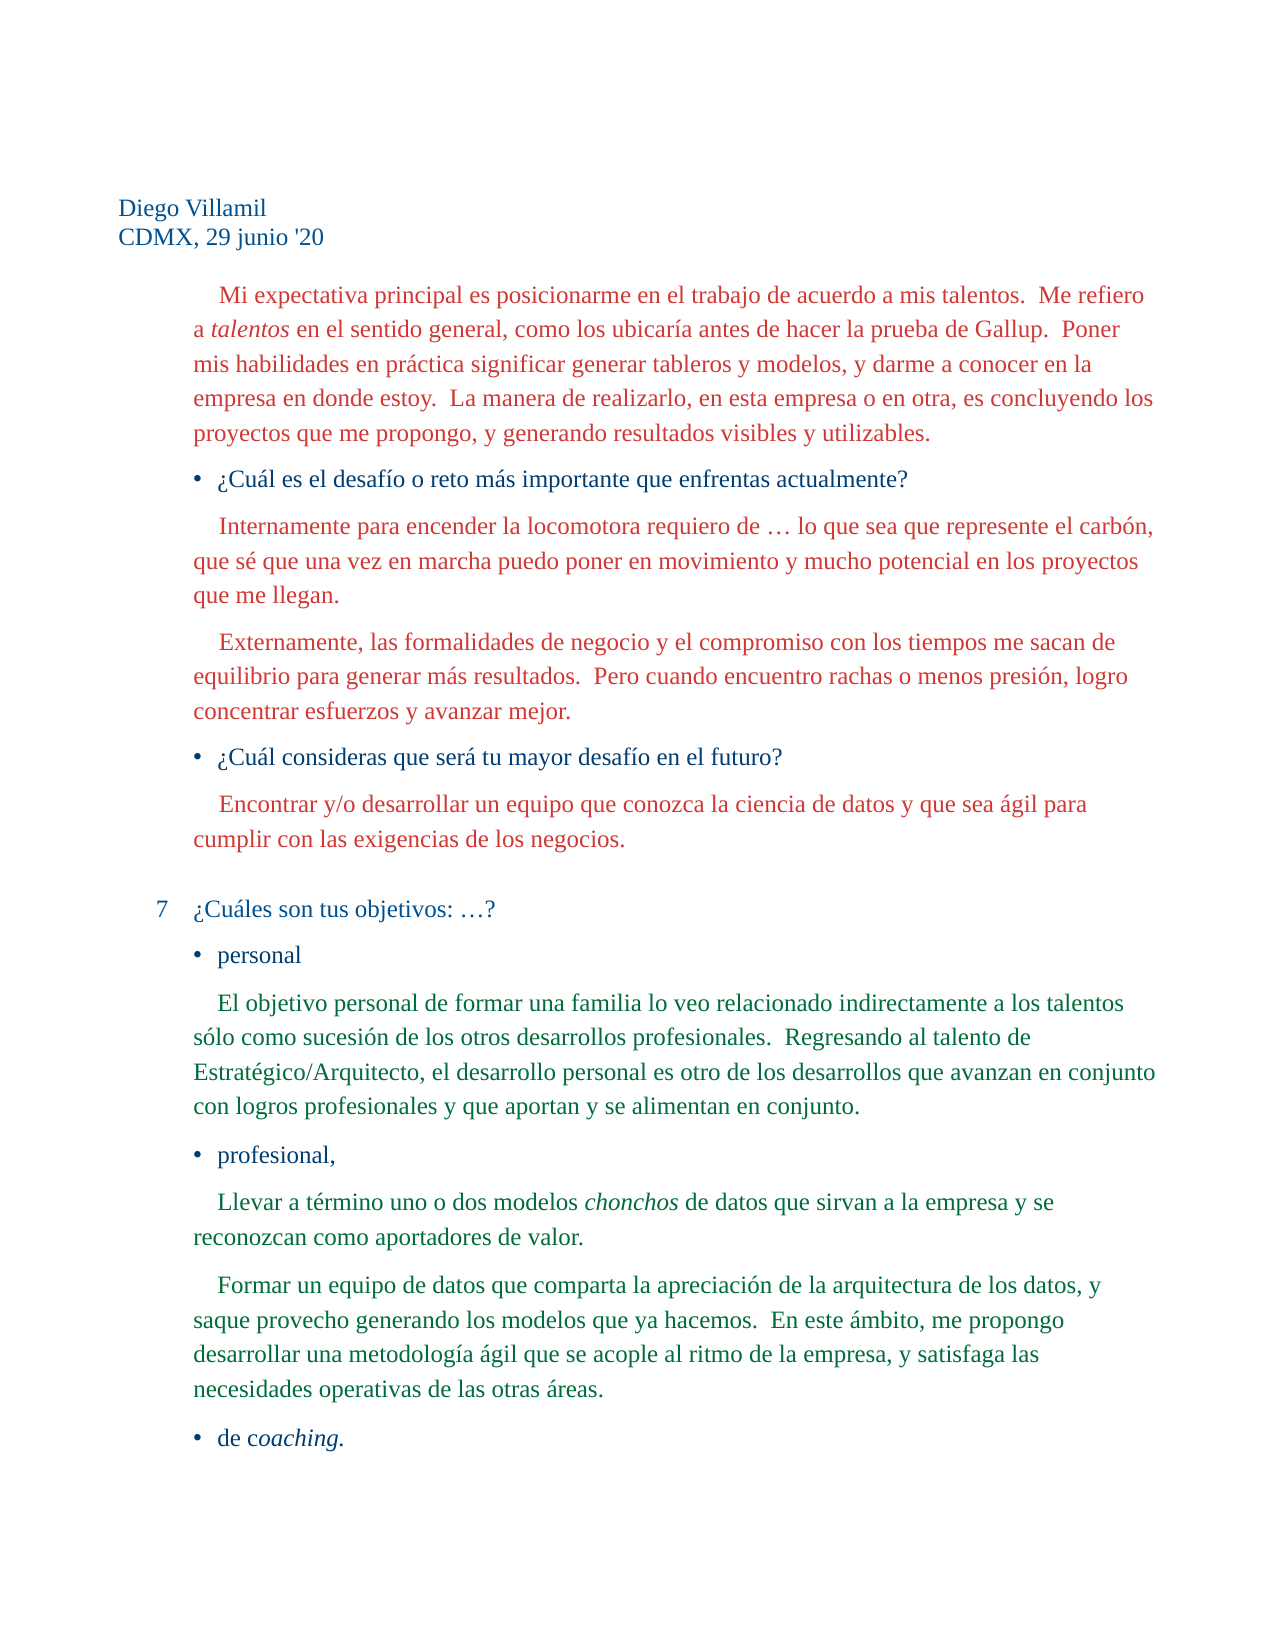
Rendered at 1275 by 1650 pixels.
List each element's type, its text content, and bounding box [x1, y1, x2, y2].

list profesional, [193, 1140, 1157, 1169]
list Llevar a término uno o dos modelos chonchos de datos que sirvan a la empresa y se reconozcan como aportadores de valor. [193, 1187, 1157, 1250]
list Externamente, las formalidades de negocio y el compromiso con los tiempos me sacan de equilibrio para generar más resultados. Pero cuando encuentro rachas o menos presión, logro concentrar esfuerzos y avanzar mejor. [193, 627, 1157, 724]
list Formar un equipo de datos que comparta la apreciación de la arquitectura de los datos, y saque provecho generando los modelos que ya hacemos. En este ámbito, me propongo desarrollar una metodología ágil que se acople al ritmo de la empresa, y satisfaga las necesidades operativas de las otras áreas. [193, 1271, 1157, 1403]
list Encontrar y/o desarrollar un equipo que conozca la ciencia de datos y que sea ágil para cumplir con las exigencias de los negocios. [193, 789, 1157, 852]
list Internamente para encender la locomotora requiero de … lo que sea que represente el carbón, que sé que una vez en marcha puedo poner en movimiento y mucho potencial en los proyectos que me llegan. [193, 511, 1157, 609]
list ¿Cuáles son tus objetivos: …? [156, 894, 1157, 923]
list Mi expectativa principal es posicionarme en el trabajo de acuerdo a mis talentos. Me refiero a talentos en el sentido general, como los ubicaría antes de hacer la prueba de Gallup. Poner mis habilidades en práctica significar generar tableros y modelos, y darme a conocer en la empresa en donde estoy. La manera de realizarlo, en esta empresa o en otra, es concluyendo los proyectos que me propongo, y generando resultados visibles y utilizables. [193, 280, 1157, 447]
list El objetivo personal de formar una familia lo veo relacionado indirectamente a los talentos sólo como sucesión de los otros desarrollos profesionales. Regresando al talento de Estratégico/Arquitecto, el desarrollo personal es otro de los desarrollos que avanzan en conjunto con logros profesionales y que aportan y se alimentan en conjunto. [193, 988, 1157, 1120]
list de coaching. [193, 1423, 1157, 1452]
list ¿Cuál es el desafío o reto más importante que enfrentas actualmente? [193, 464, 1157, 493]
list personal [193, 941, 1157, 969]
list ¿Cuál consideras que será tu mayor desafío en el futuro? [193, 742, 1157, 771]
